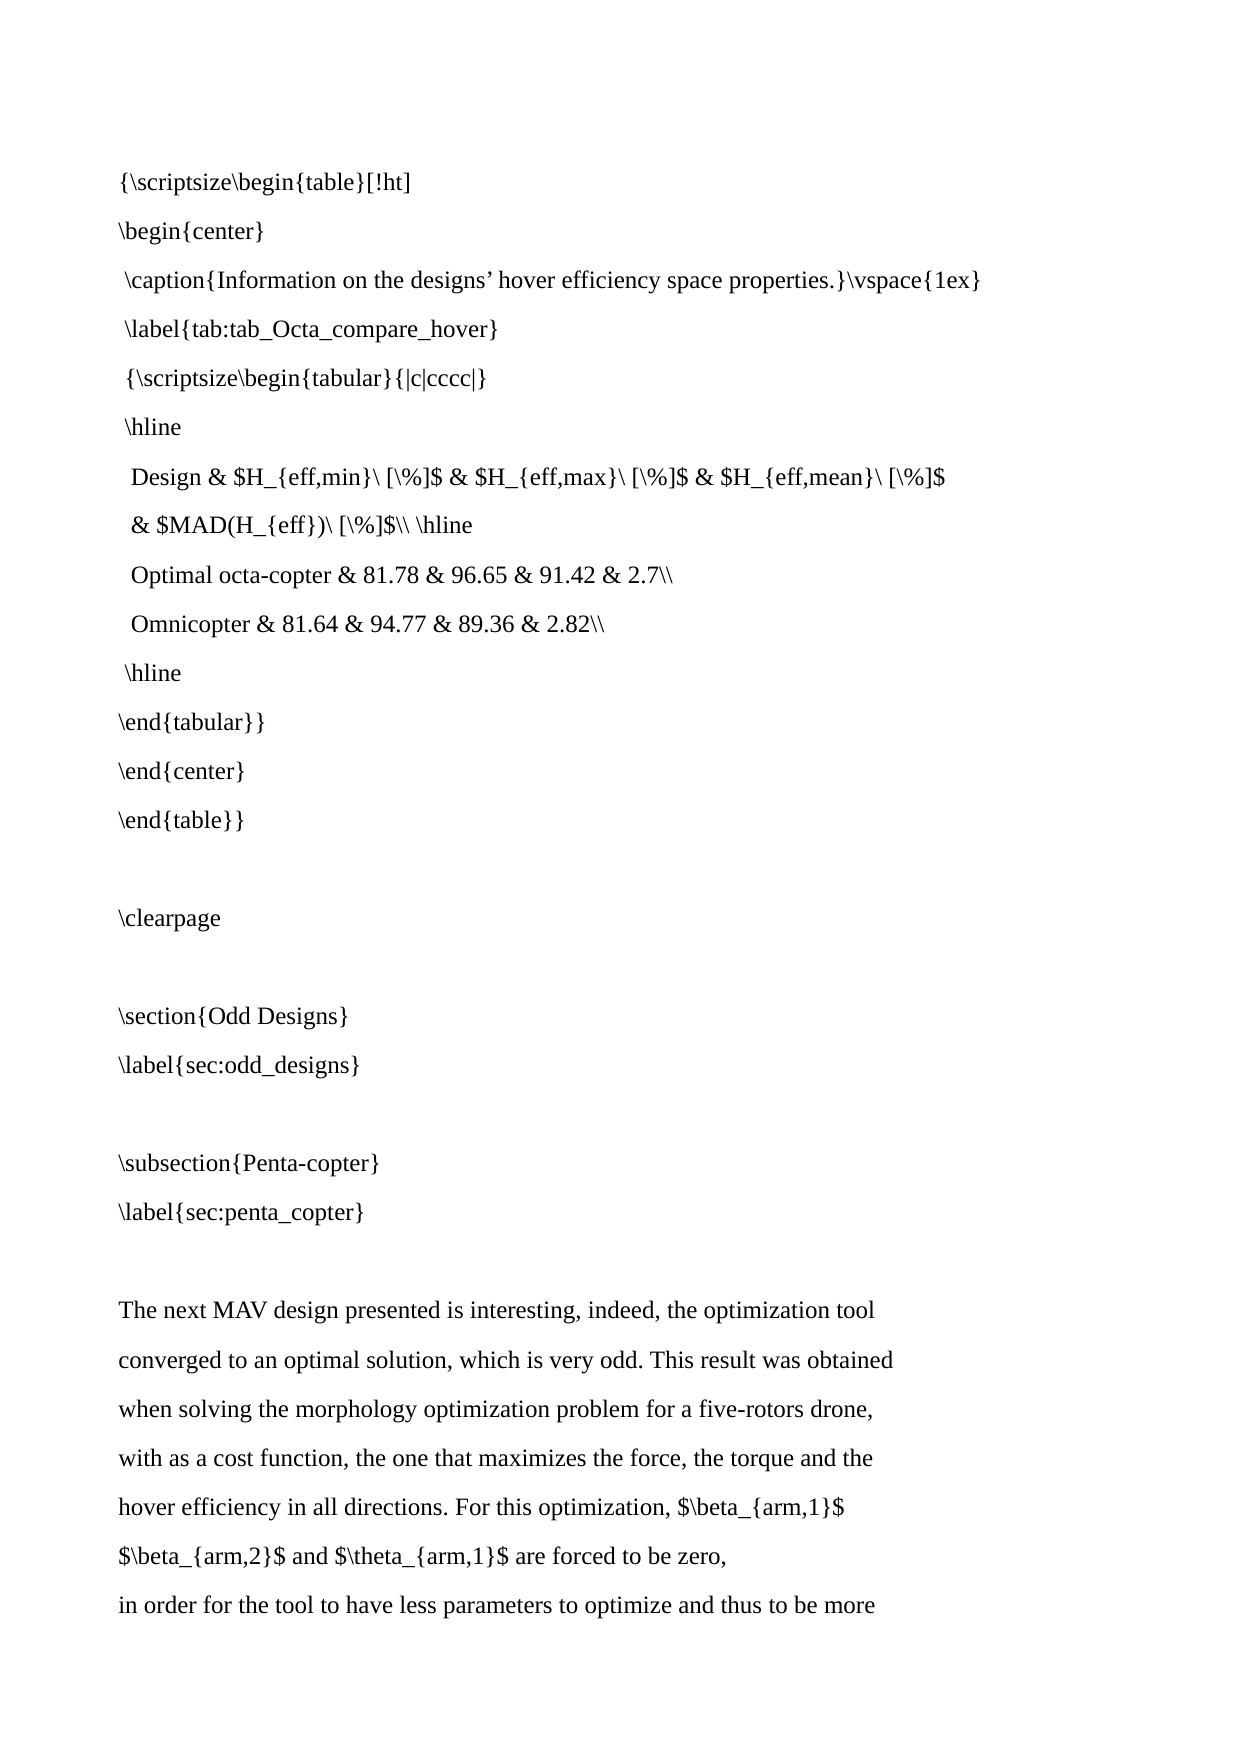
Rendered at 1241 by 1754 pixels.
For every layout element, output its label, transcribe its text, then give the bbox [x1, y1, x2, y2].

text Omnicopter & 81.64 & 94.77 & 89.36 & 2.82\\ [118, 609, 1122, 637]
text \end{table}} [118, 805, 1122, 834]
text hover efficiency in all directions. For this optimization, $\beta_{arm,1}$ [118, 1492, 1122, 1521]
text {\scriptsize\begin{tabular}{|c|cccc|} [118, 363, 1122, 392]
text when solving the morphology optimization problem for a five-rotors drone, [118, 1394, 1122, 1422]
text & $MAD(H_{eff})\ [\%]$\\ \hline [118, 511, 1122, 539]
text Optimal octa-copter & 81.78 & 96.65 & 91.42 & 2.7\\ [118, 560, 1122, 588]
text \clearpage [118, 903, 1122, 932]
text converged to an optimal solution, which is very odd. This result was obtained [118, 1345, 1122, 1373]
text \label{sec:odd_designs} [118, 1050, 1122, 1079]
text with as a cost function, the one that maximizes the force, the torque and the [118, 1443, 1122, 1472]
text Design & $H_{eff,min}\ [\%]$ & $H_{eff,max}\ [\%]$ & $H_{eff,mean}\ [\%]$ [118, 462, 1122, 490]
text \hline [118, 658, 1122, 687]
text \end{center} [118, 756, 1122, 785]
text $\beta_{arm,2}$ and $\theta_{arm,1}$ are forced to be zero, [118, 1541, 1122, 1570]
text \end{tabular}} [118, 707, 1122, 736]
text \subsection{Penta-copter} [118, 1148, 1122, 1177]
text {\scriptsize\begin{table}[!ht] [118, 167, 1122, 196]
text \label{tab:tab_Octa_compare_hover} [118, 314, 1122, 343]
text \section{Odd Designs} [118, 1001, 1122, 1030]
text \label{sec:penta_copter} [118, 1197, 1122, 1226]
text in order for the tool to have less parameters to optimize and thus to be more [118, 1590, 1122, 1619]
text \caption{Information on the designs’ hover efficiency space properties.}\vspace{1ex} [118, 265, 1122, 294]
text The next MAV design presented is interesting, indeed, the optimization tool [118, 1296, 1122, 1324]
text \begin{center} [118, 216, 1122, 245]
text \hline [118, 412, 1122, 441]
